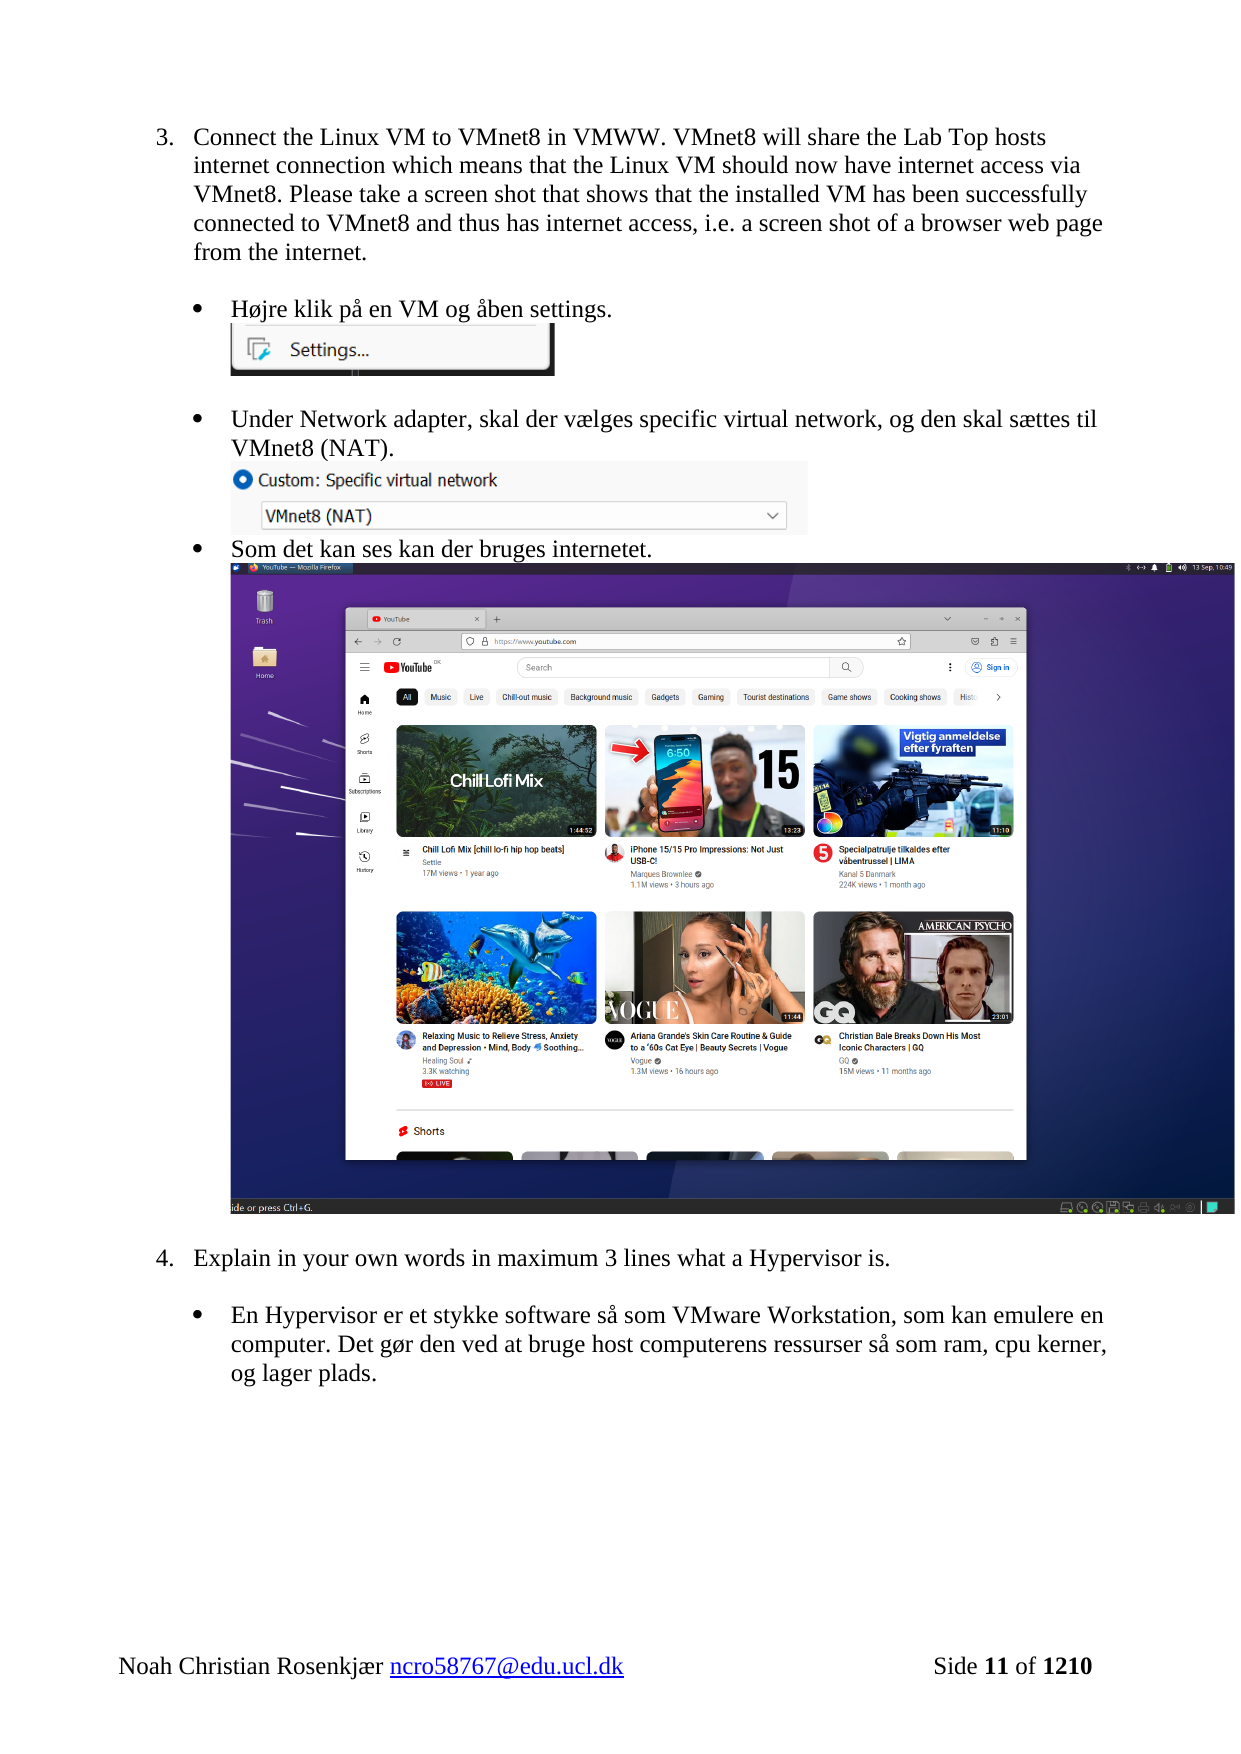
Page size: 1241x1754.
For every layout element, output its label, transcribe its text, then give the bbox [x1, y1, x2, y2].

list En Hypervisor er et stykke software så som VMware Workstation, som kan emulere en computer. Det gør den ved at bruge host computerens ressurser så som ram, cpu kerner, og lager plads. [193, 1300, 1122, 1386]
list Explain in your own words in maximum 3 lines what a Hypervisor is. [156, 1243, 1122, 1271]
list Højre klik på en VM og åben settings. [193, 294, 1122, 323]
list Som det kan ses kan der bruges internetet. [193, 534, 1122, 1214]
list Connect the Linux VM to VMnet8 in VMWW. VMnet8 will share the Lab Top hosts internet connection which means that the Linux VM should now have internet access via VMnet8. Please take a screen shot that shows that the installed VM has been successfully connected to VMnet8 and thus has internet access, i.e. a screen shot of a browser web page from the internet. [156, 122, 1122, 266]
picture [230, 323, 555, 376]
picture [230, 461, 808, 535]
picture [230, 563, 1235, 1214]
list Under Network adapter, skal der vælges specific virtual network, og den skal sættes til VMnet8 (NAT). [193, 404, 1122, 534]
